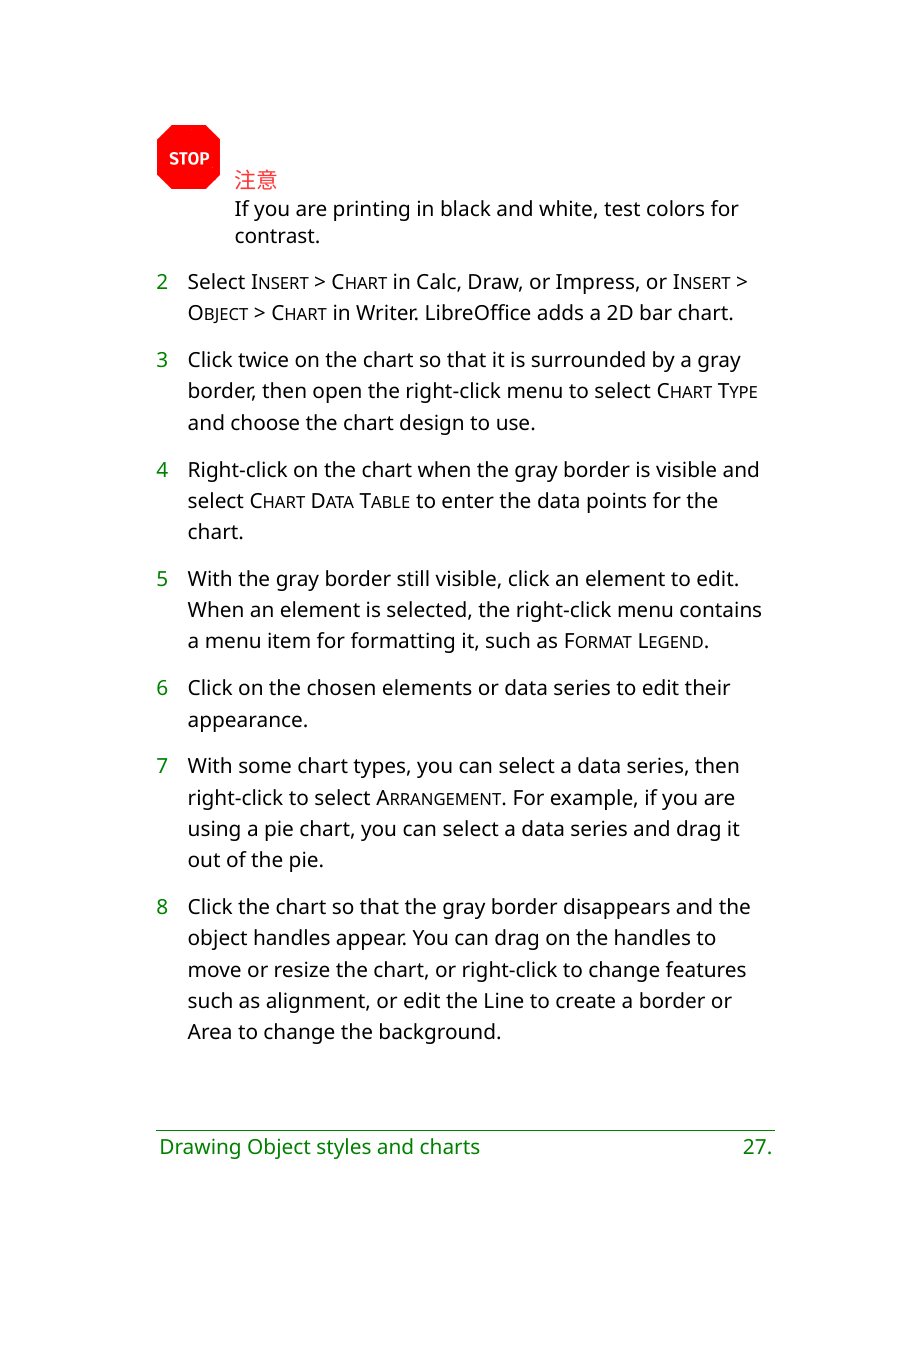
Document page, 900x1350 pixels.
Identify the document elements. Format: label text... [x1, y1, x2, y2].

list Click on the chosen elements or data series to edit their appearance. [156, 671, 775, 733]
text If you are printing in black and white, test colors for contrast. [234, 195, 775, 249]
list With the gray border still visible, click an element to edit. When an element is selected, the right-click menu contains a menu item for formatting it, such as Format Legend. [156, 561, 775, 655]
list Right-click on the chart when the gray border is visible and select Chart Data Table to enter the data points for the chart. [156, 452, 775, 546]
list 注意 [156, 125, 775, 195]
list Click the chart so that the gray border disappears and the object handles appear. You can drag on the handles to move or resize the chart, or right-click to change features such as alignment, or edit the Line to create a border or Area to change the background. [156, 889, 775, 1046]
list Click twice on the chart so that it is surrounded by a gray border, then open the right-click menu to select Chart Type and choose the chart design to use. [156, 343, 775, 436]
picture [157, 125, 220, 189]
list With some chart types, you can select a data series, then right-click to select Arrangement. For example, if you are using a pie chart, you can select a data series and drag it out of the pie. [156, 749, 775, 874]
list Select Insert > Chart in Calc, Draw, or Impress, or Insert > Object > Chart in Writer. LibreOffice adds a 2D bar chart. [156, 264, 775, 327]
